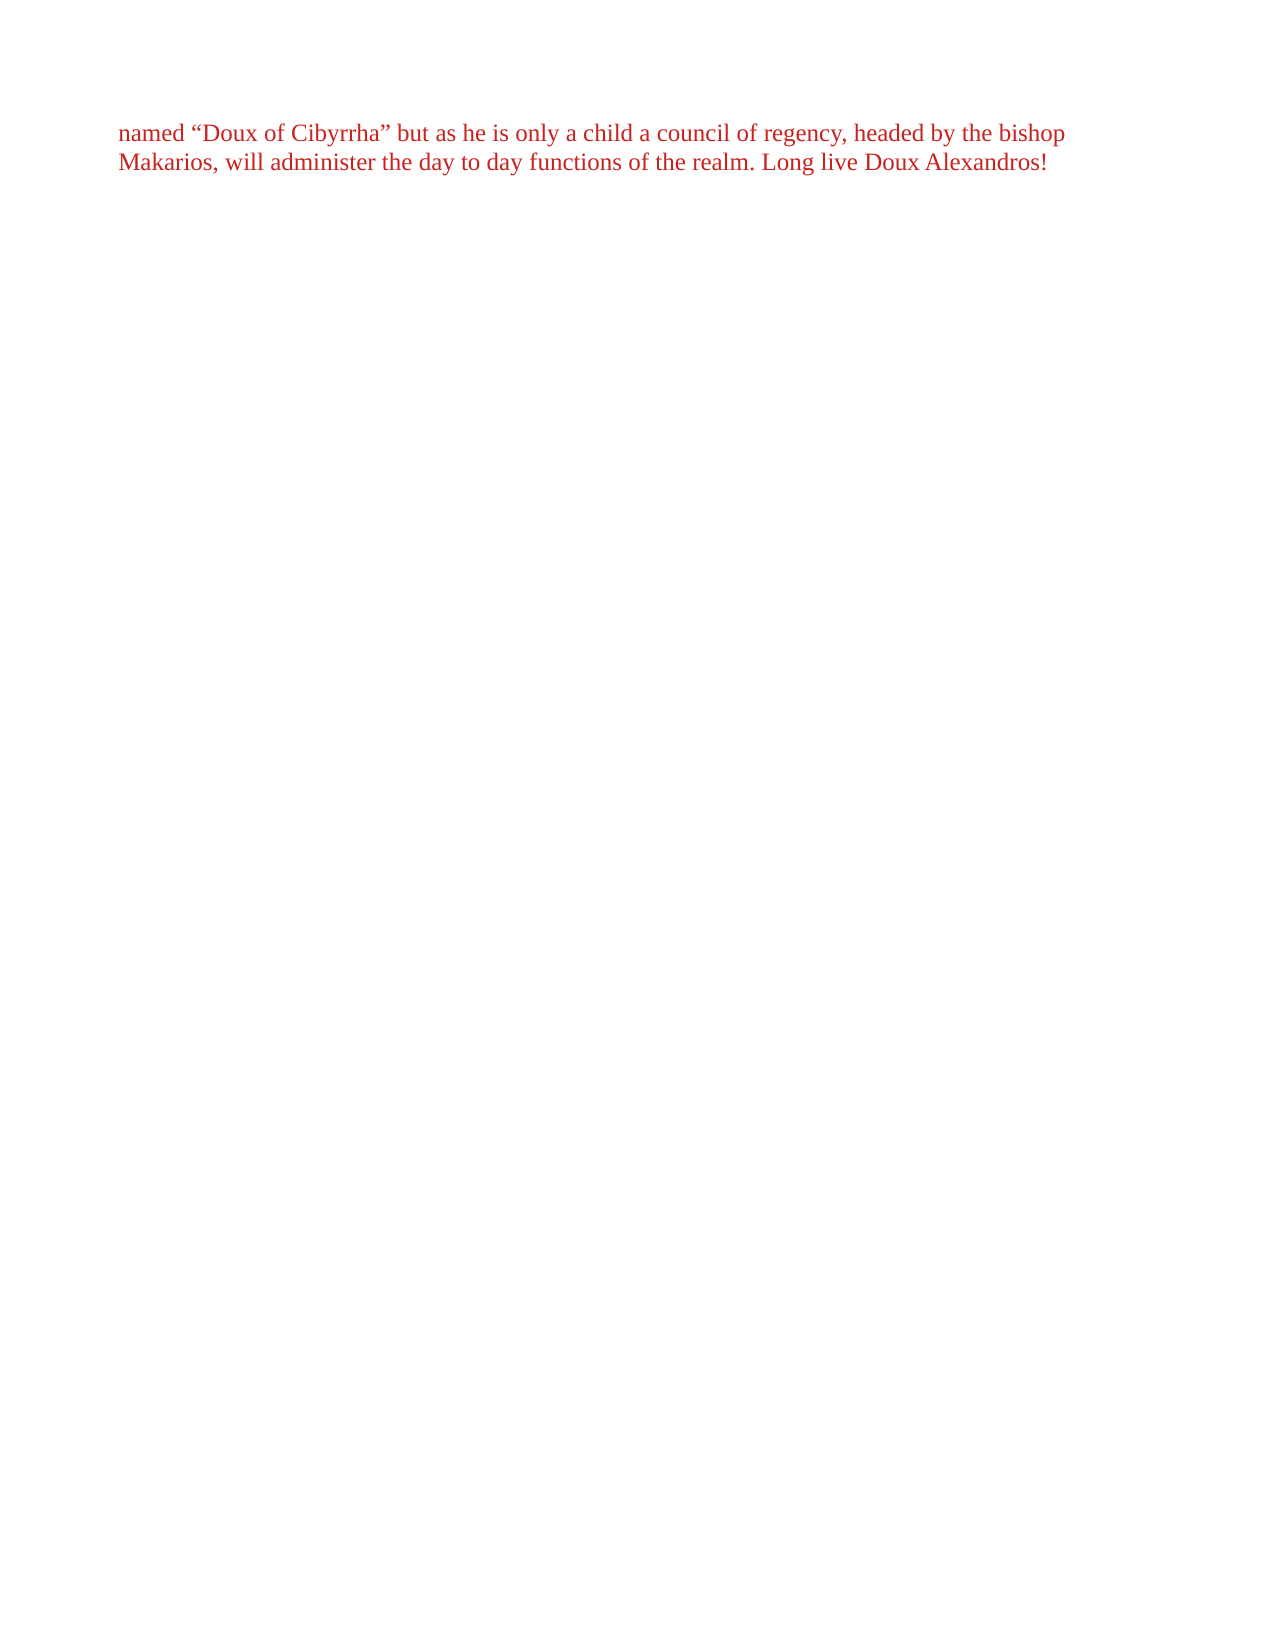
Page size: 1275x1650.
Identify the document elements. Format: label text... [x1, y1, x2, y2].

text named “Doux of Cibyrrha” but as he is only a child a council of regency, headed by the bishop Makarios, will administer the day to day functions of the realm. Long live Doux Alexandros! [118, 118, 1157, 176]
